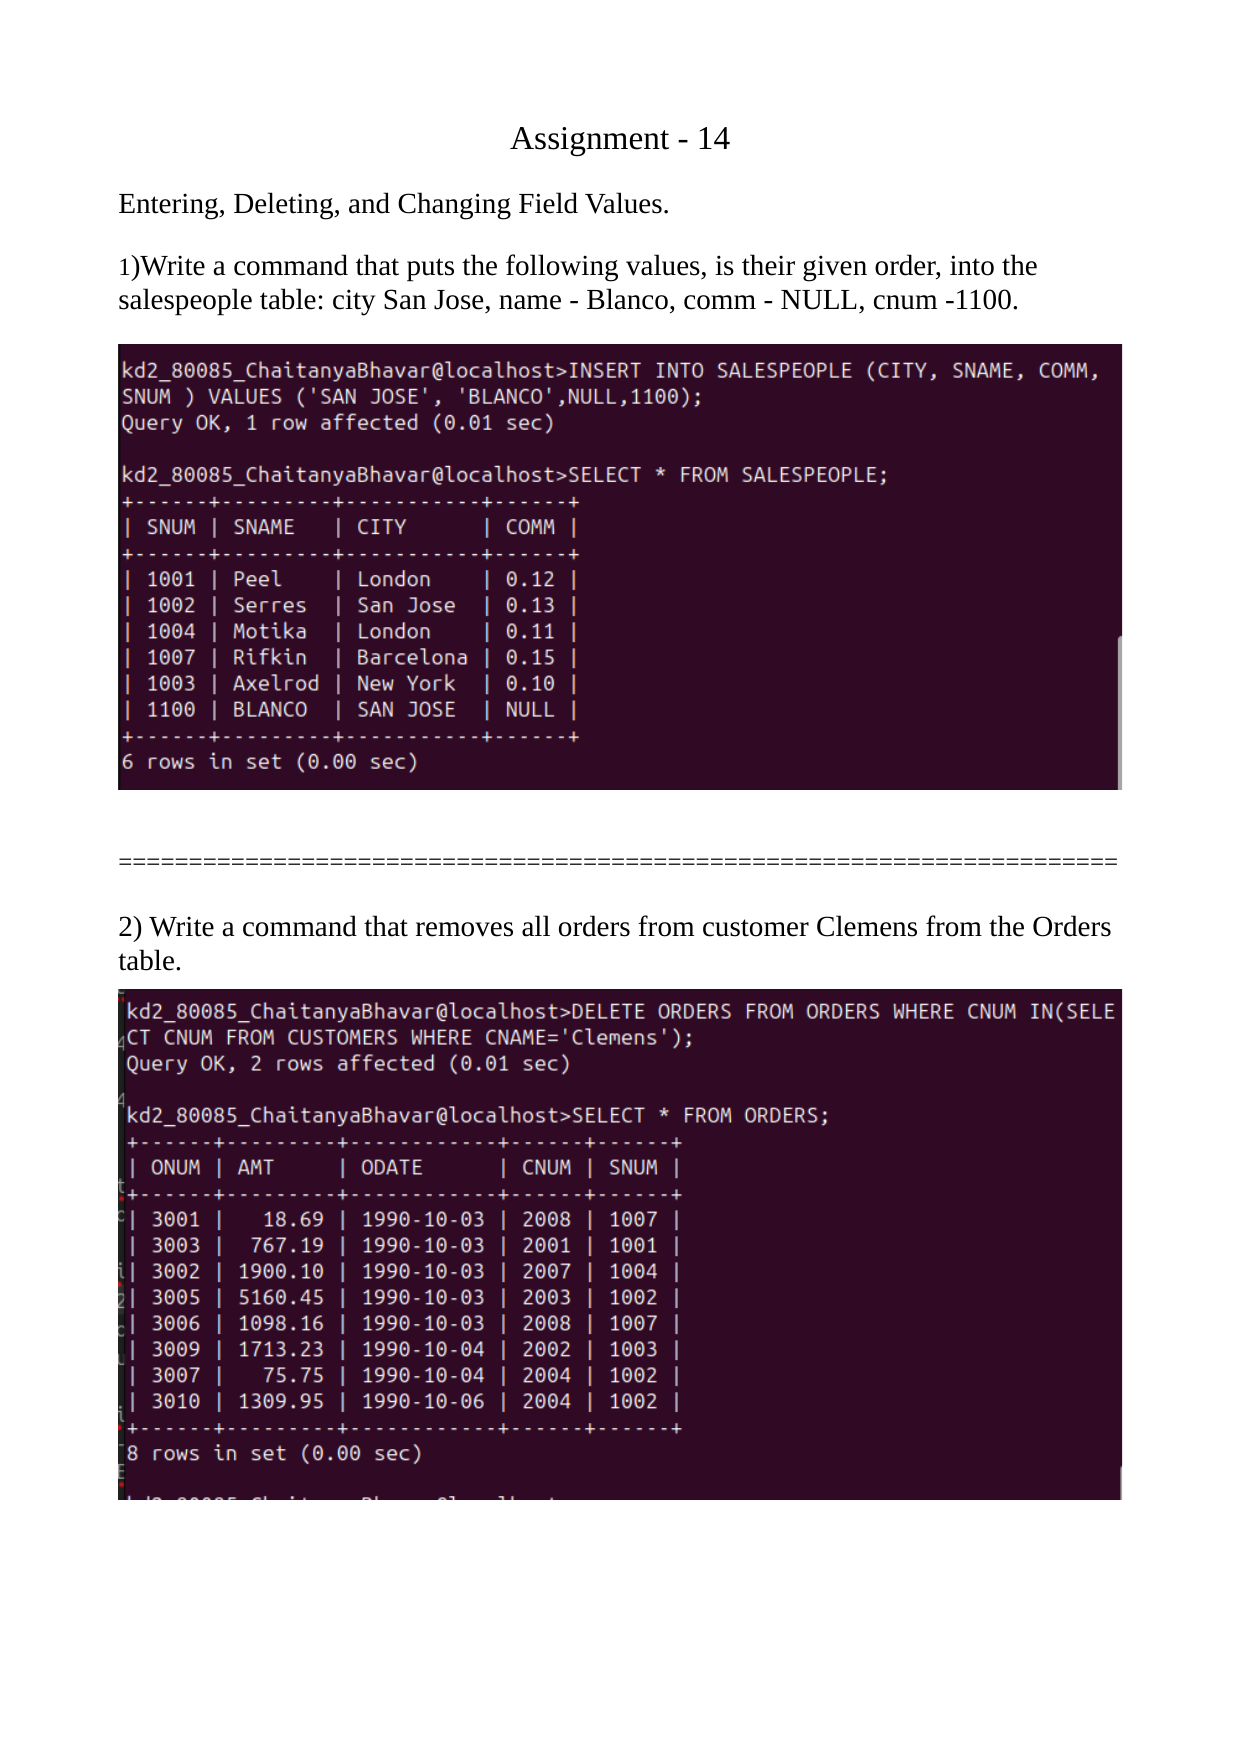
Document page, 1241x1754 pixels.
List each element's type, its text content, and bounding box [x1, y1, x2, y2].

picture [118, 344, 1123, 790]
text 2) Write a command that removes all orders from customer Clemens from the Orders table. [118, 909, 1122, 977]
text Entering, Deleting, and Changing Field Values. [118, 186, 1122, 219]
picture [118, 989, 1123, 1500]
text 1)Write a command that puts the following values, is their given order, into the salespeople table: city San Jose, name - Blanco, comm - NULL, cnum -1100. [118, 248, 1122, 315]
text ======================================================================= [118, 847, 1122, 876]
